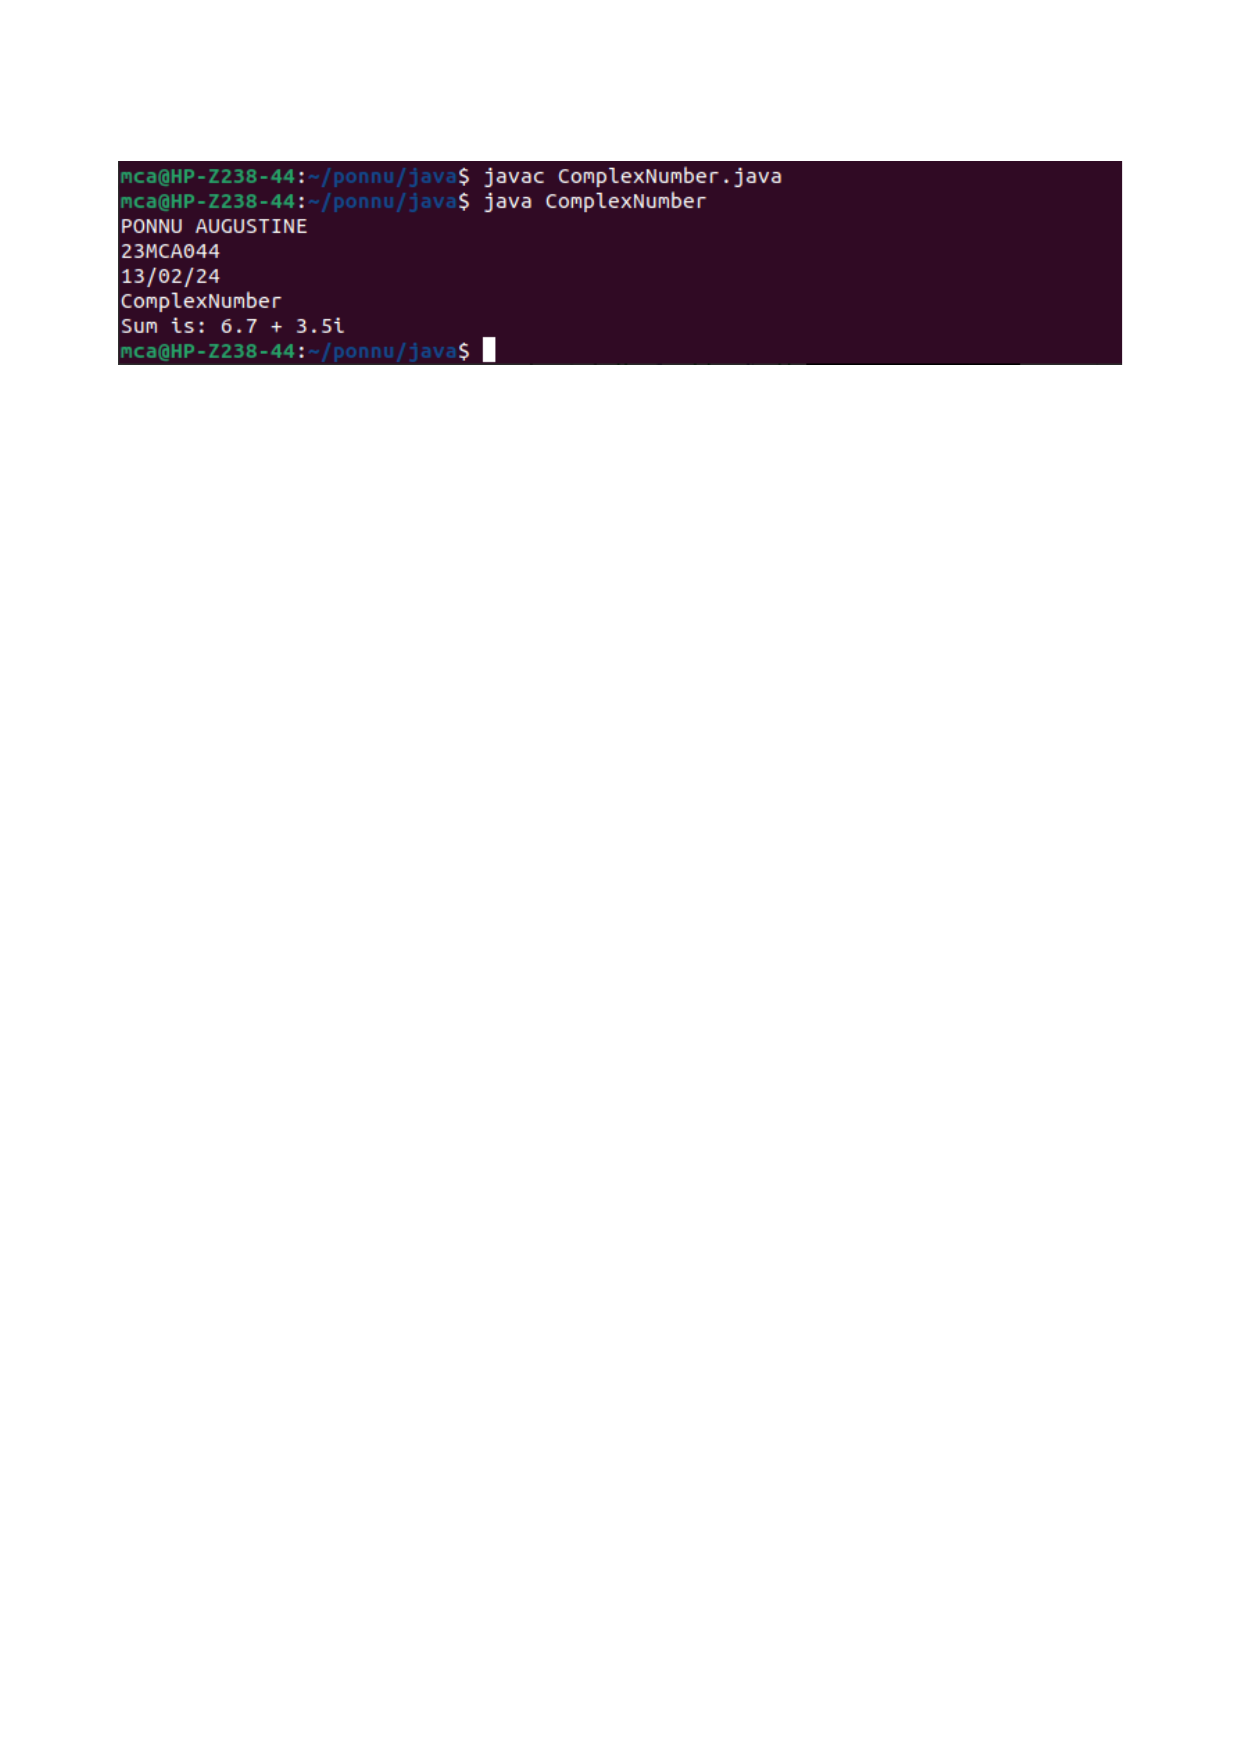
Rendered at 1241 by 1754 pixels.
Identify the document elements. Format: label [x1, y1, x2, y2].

picture [118, 161, 1123, 365]
